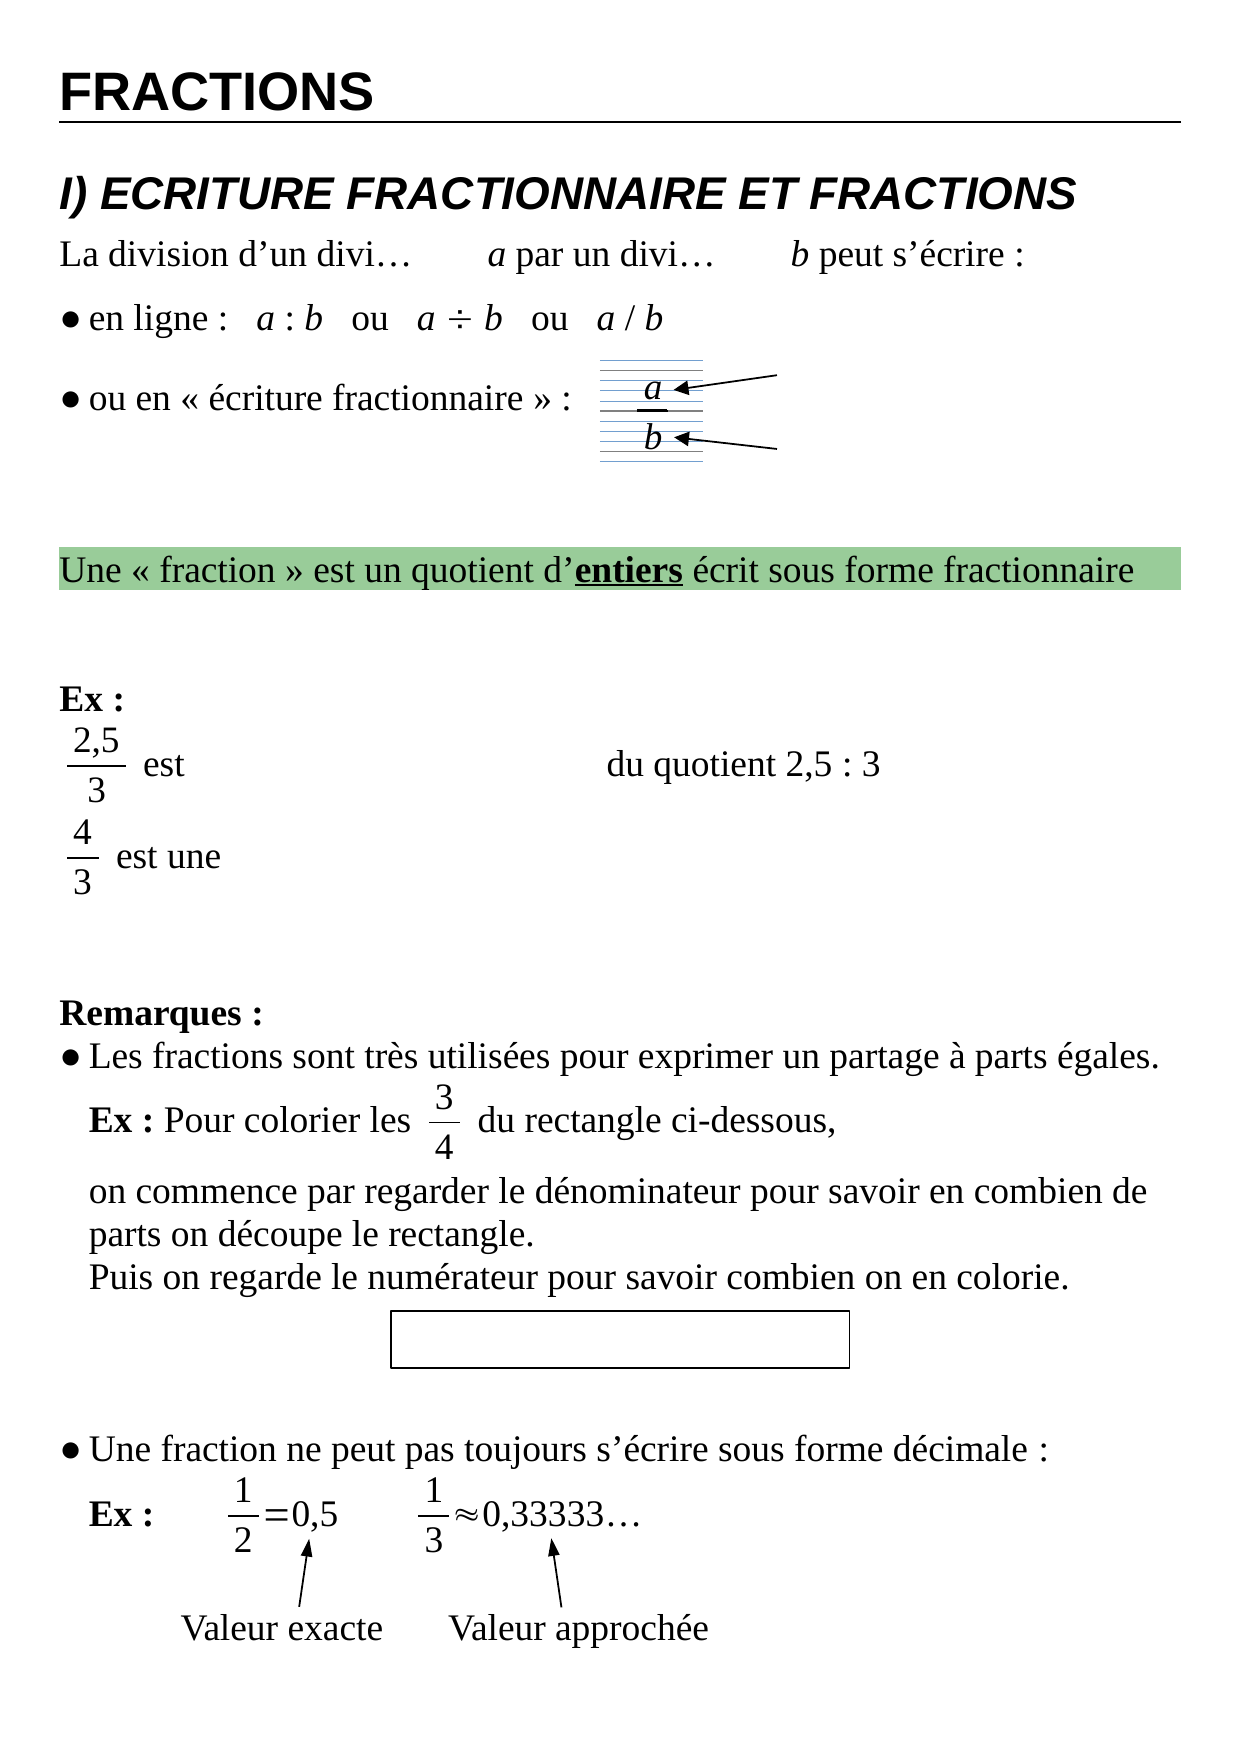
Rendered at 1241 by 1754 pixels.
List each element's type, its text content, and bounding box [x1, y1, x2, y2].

list ou en « écriture fractionnaire » : [59, 360, 1181, 461]
text est une [59, 812, 1181, 904]
text La division d’un divi… a par un divi… b peut s’écrire : [59, 231, 1181, 274]
text Fractions [59, 59, 1181, 121]
text Une « fraction » est un quotient d’entiers écrit sous forme fractionnaire [59, 547, 1181, 590]
list Une fraction ne peut pas toujours s’écrire sous forme décimale : [59, 1427, 1181, 1470]
text Valeur exacte Valeur approchée [59, 1605, 1181, 1648]
list Ex : [59, 1470, 1181, 1562]
text Ex : [59, 677, 1181, 720]
text est du quotient 2,5 : 3 [59, 720, 1181, 812]
list Ecriture fractionnaire et fractions [59, 167, 1181, 219]
list Les fractions sont très utilisées pour exprimer un partage à parts égales. Ex : Pour colorier les du rectangle ci-dessous, on commence par regarder le dénominateur pour savoir en combien de parts on découpe le rectangle. Puis on regarde le numérateur pour savoir combien on en colorie. [59, 1033, 1181, 1297]
text Remarques : [59, 990, 1181, 1033]
list en ligne : a : b ou a ÷ b ou a / b [59, 296, 1181, 339]
